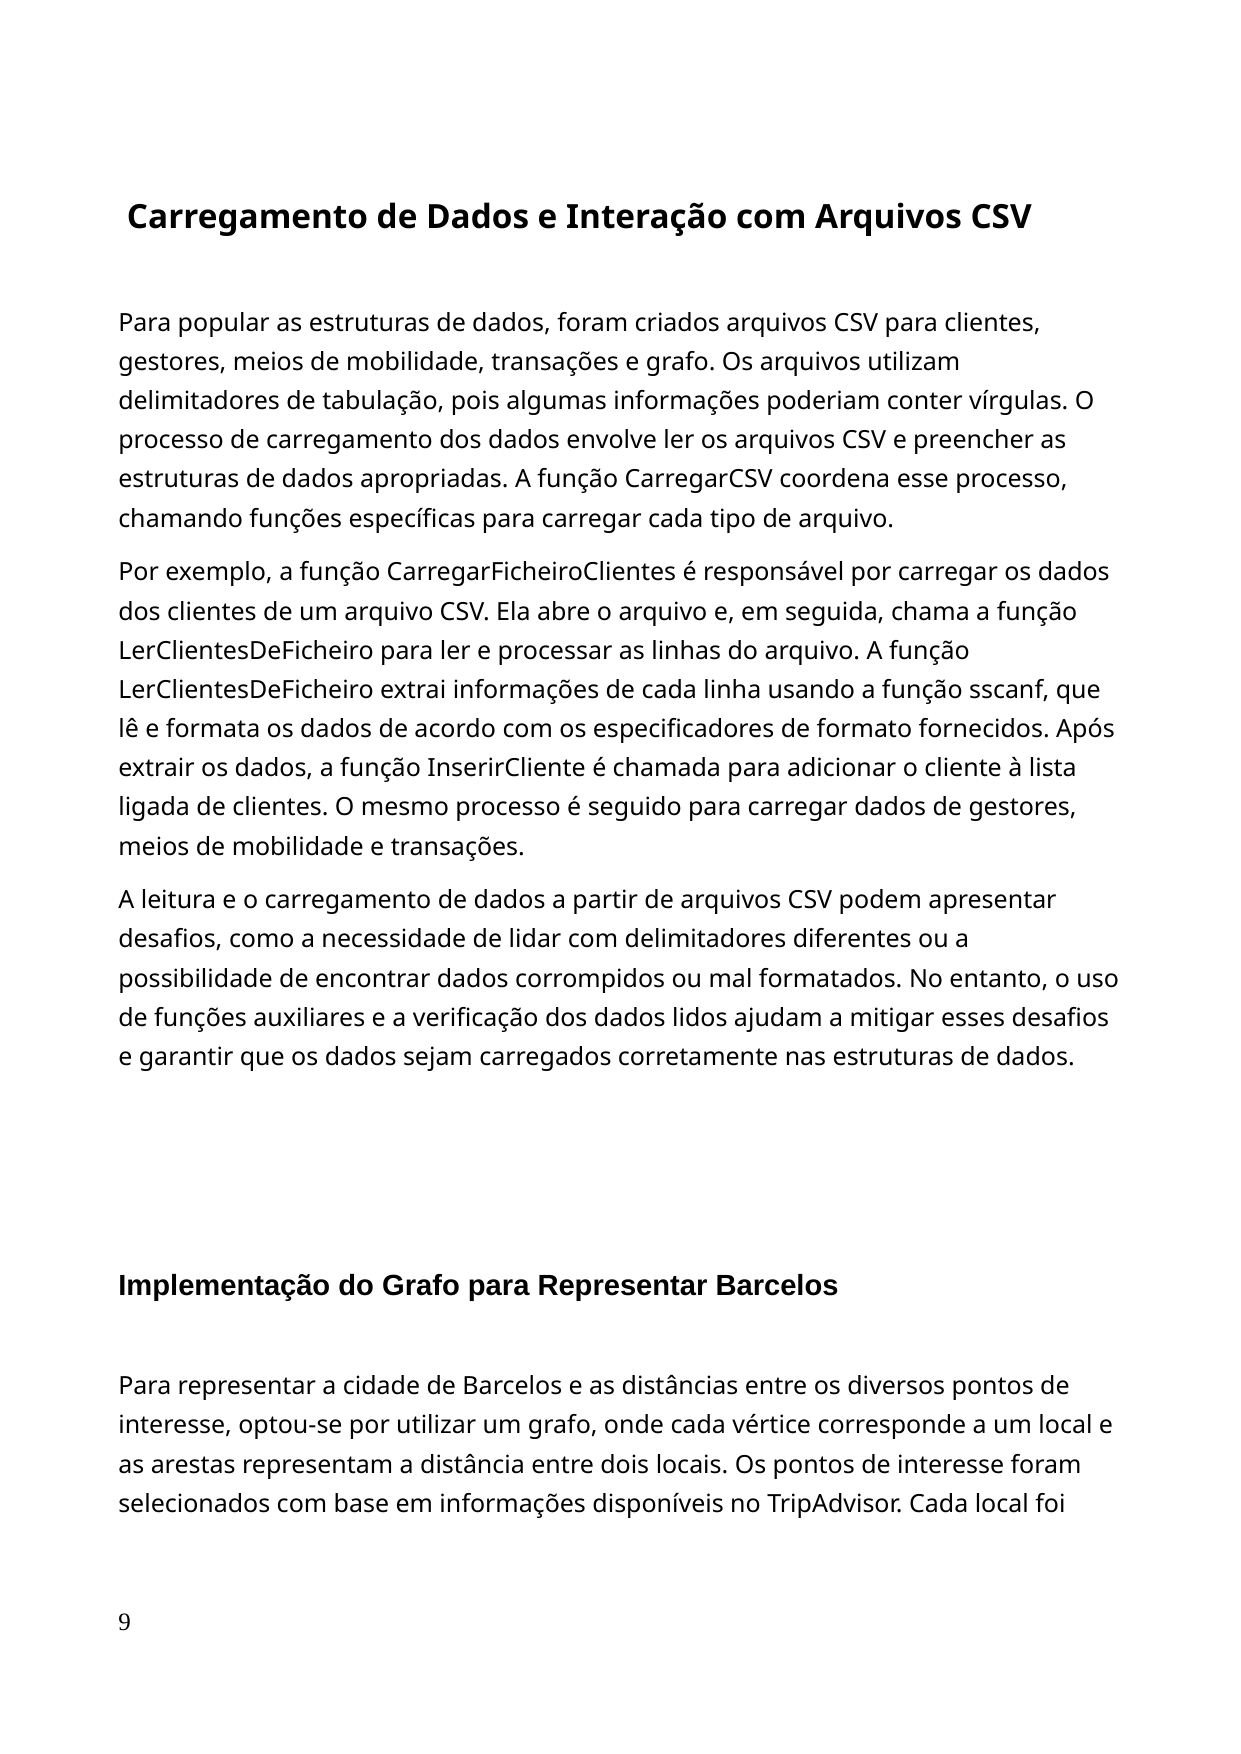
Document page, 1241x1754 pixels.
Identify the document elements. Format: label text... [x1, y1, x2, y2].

text Por exemplo, a função CarregarFicheiroClientes é responsável por carregar os dados dos clientes de um arquivo CSV. Ela abre o arquivo e, em seguida, chama a função LerClientesDeFicheiro para ler e processar as linhas do arquivo. A função LerClientesDeFicheiro extrai informações de cada linha usando a função sscanf, que lê e formata os dados de acordo com os especificadores de formato fornecidos. Após extrair os dados, a função InserirCliente é chamada para adicionar o cliente à lista ligada de clientes. O mesmo processo é seguido para carregar dados de gestores, meios de mobilidade e transações. [118, 554, 1122, 862]
subtitle Implementação do Grafo para Representar Barcelos [118, 1268, 1122, 1302]
subtitle Carregamento de Dados e Interação com Arquivos CSV [118, 193, 1122, 238]
text Para popular as estruturas de dados, foram criados arquivos CSV para clientes, gestores, meios de mobilidade, transações e grafo. Os arquivos utilizam delimitadores de tabulação, pois algumas informações poderiam conter vírgulas. O processo de carregamento dos dados envolve ler os arquivos CSV e preencher as estruturas de dados apropriadas. A função CarregarCSV coordena esse processo, chamando funções específicas para carregar cada tipo de arquivo. [118, 304, 1122, 534]
text A leitura e o carregamento de dados a partir de arquivos CSV podem apresentar desafios, como a necessidade de lidar com delimitadores diferentes ou a possibilidade de encontrar dados corrompidos ou mal formatados. No entanto, o uso de funções auxiliares e a verificação dos dados lidos ajudam a mitigar esses desafios e garantir que os dados sejam carregados corretamente nas estruturas de dados. [118, 882, 1122, 1073]
text Para representar a cidade de Barcelos e as distâncias entre os diversos pontos de interesse, optou-se por utilizar um grafo, onde cada vértice corresponde a um local e as arestas representam a distância entre dois locais. Os pontos de interesse foram selecionados com base em informações disponíveis no TripAdvisor. Cada local foi [118, 1368, 1122, 1519]
